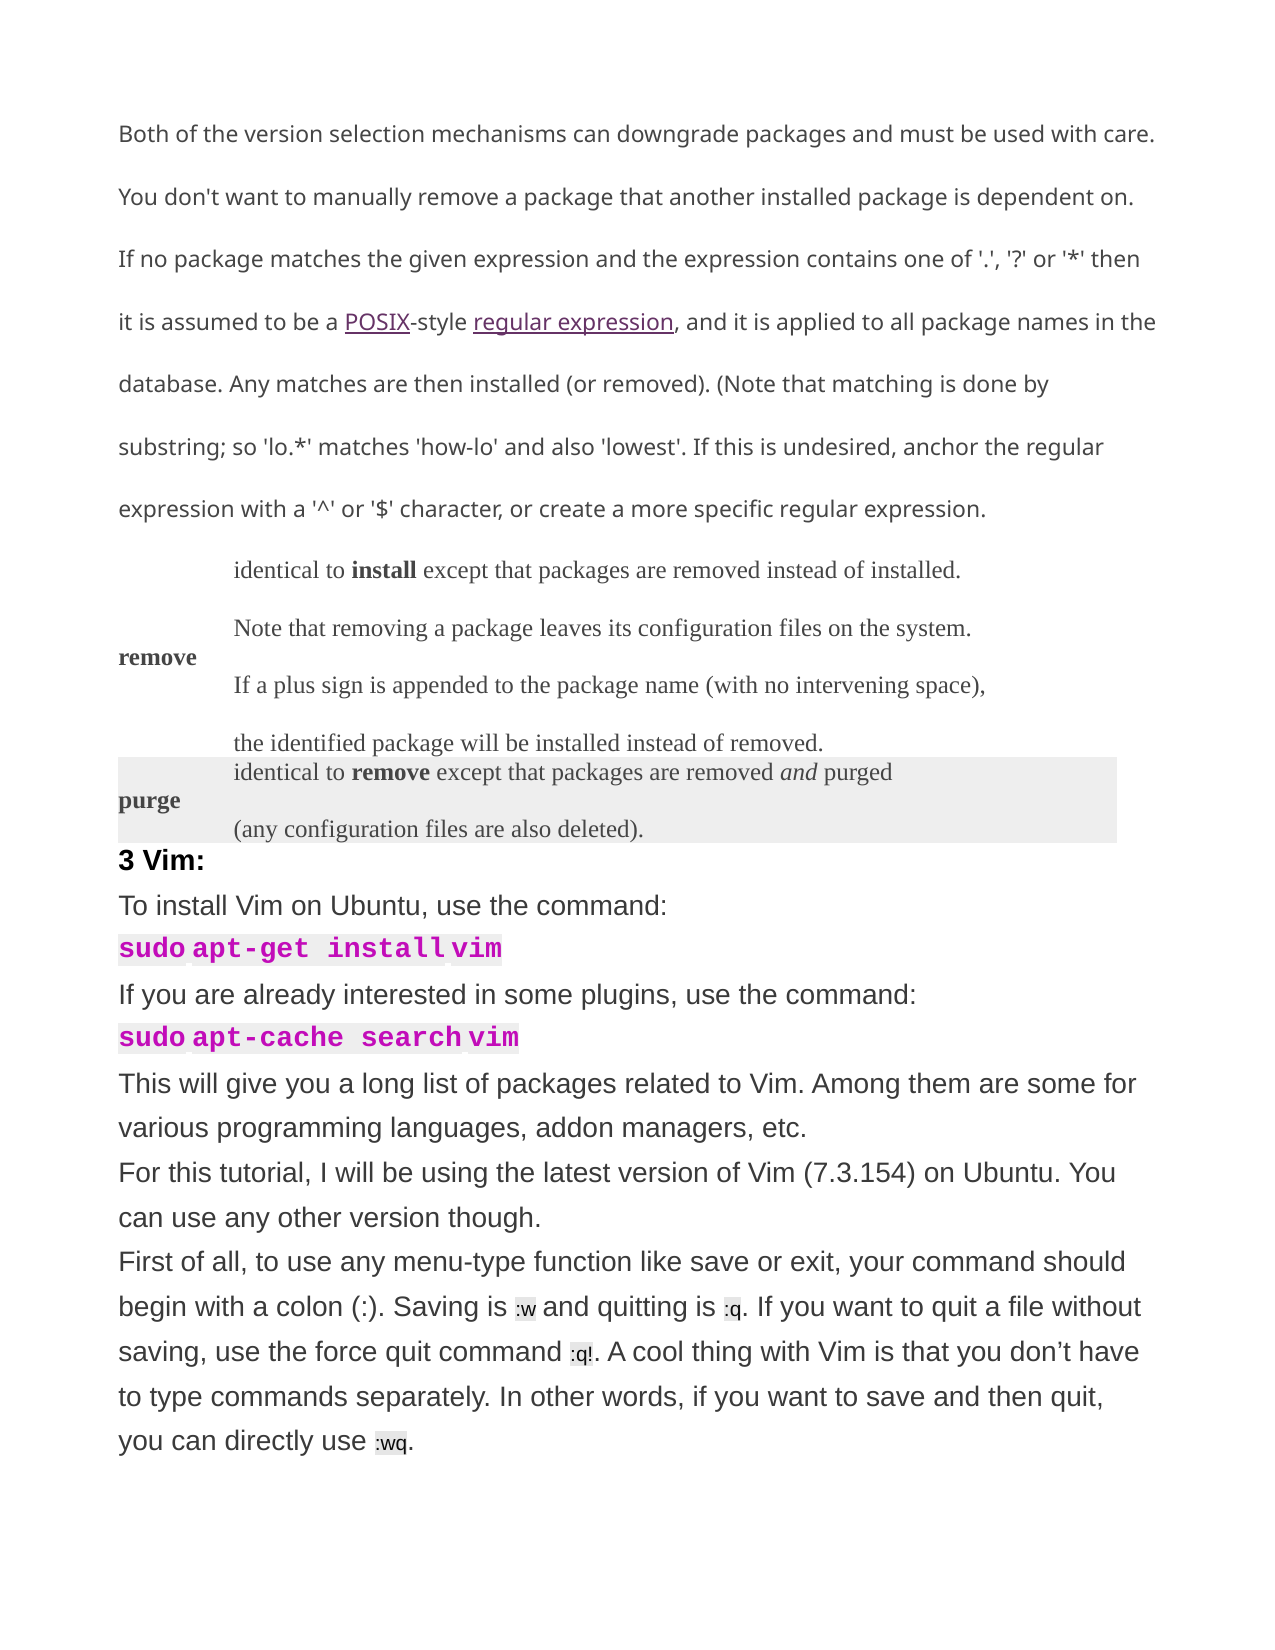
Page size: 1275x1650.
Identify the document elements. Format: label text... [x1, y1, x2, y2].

text This will give you a long list of packages related to Vim. Among them are some for various programming languages, addon managers, etc. [118, 1067, 1157, 1144]
table_header identical to install except that packages are removed instead of installed. Note that removing a package leaves its configuration files on the system. If a plus sign is appended to the package name (with no intervening space), the identified package will be installed instead of removed. [233, 556, 1117, 757]
text Both of the version selection mechanisms can downgrade packages and must be used with care. You don't want to manually remove a package that another installed package is dependent on. [118, 118, 1157, 212]
text sudo apt-get install vim [118, 934, 1157, 966]
table_cell identical to remove except that packages are removed and purged (any configuration files are also deleted). [233, 757, 1117, 843]
text sudo apt-cache search vim [118, 1023, 1157, 1054]
table_cell purge [118, 757, 233, 843]
text For this tutorial, I will be using the latest version of Vim (7.3.154) on Ubuntu. You can use any other version though. [118, 1156, 1157, 1233]
text To install Vim on Ubuntu, use the command: [118, 889, 1157, 922]
text 3 Vim: [118, 843, 1157, 877]
text If you are already interested in some plugins, use the command: [118, 978, 1157, 1010]
text If no package matches the given expression and the expression contains one of '.', '?' or '*' then it is assumed to be a POSIX-style regular expression, and it is applied to all package names in the database. Any matches are then installed (or removed). (Note that matching is done by substring; so 'lo.*' matches 'how-lo' and also 'lowest'. If this is undesired, anchor the regular expression with a '^' or '$' character, or create a more specific regular expression. [118, 243, 1157, 524]
text First of all, to use any menu-type function like save or exit, your command should begin with a colon (:). Saving is :w and quitting is :q. If you want to quit a file without saving, use the force quit command :q!. A cool thing with Vim is that you don’t have to type commands separately. In other words, if you want to save and then quit, you can directly use :wq. [118, 1245, 1157, 1457]
table_header remove [118, 556, 233, 757]
